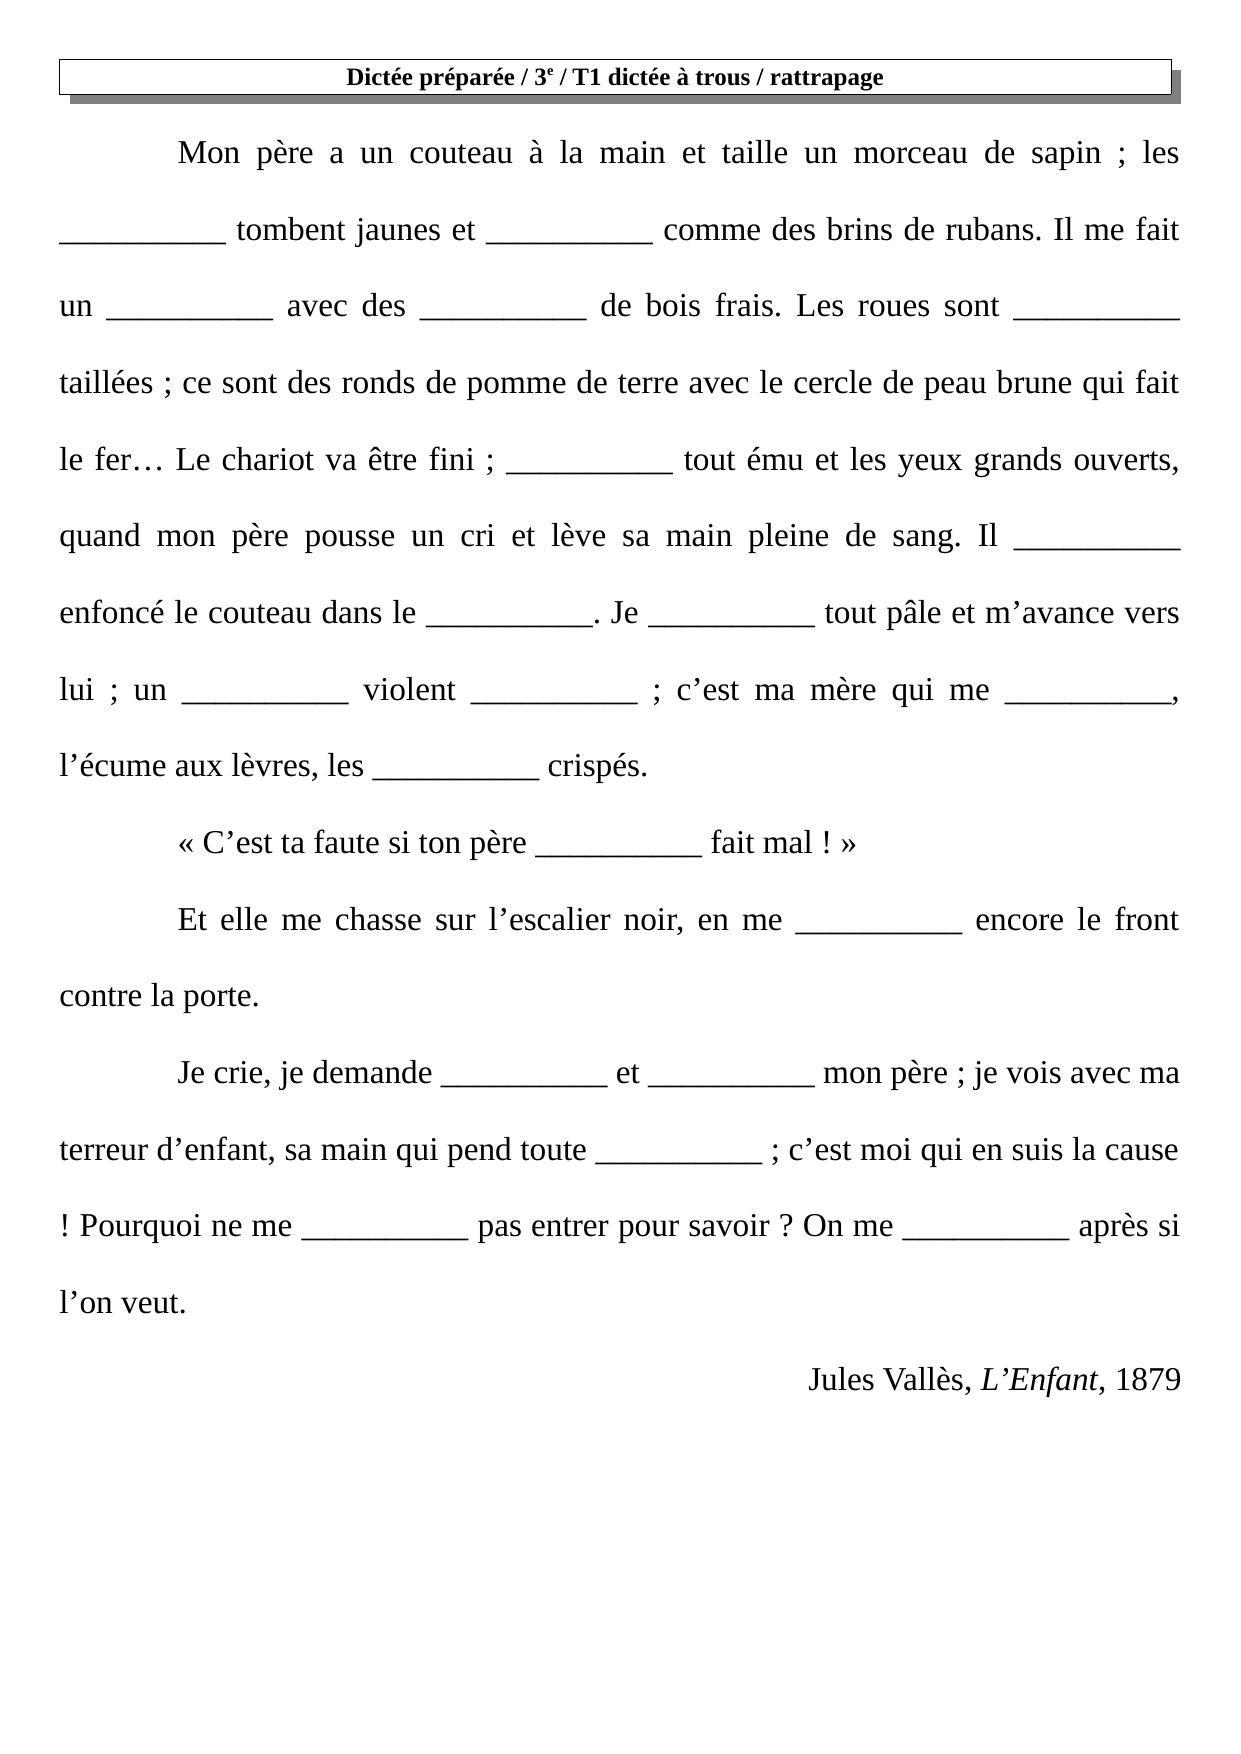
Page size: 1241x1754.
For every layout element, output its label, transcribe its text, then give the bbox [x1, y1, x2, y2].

text Jules Vallès, L’Enfant, 1879 [59, 1359, 1181, 1397]
text Et elle me chasse sur l’escalier noir, en me __________ encore le front contre la porte. [59, 899, 1181, 1014]
text Dictée préparée / 3e / T1 dictée à trous / rattrapage [60, 60, 1171, 94]
text Je crie, je demande __________ et __________ mon père ; je vois avec ma terreur d’enfant, sa main qui pend toute __________ ; c’est moi qui en suis la cause ! Pourquoi ne me __________ pas entrer pour savoir ? On me __________ après si l’on veut. [59, 1052, 1181, 1320]
text « C’est ta faute si ton père __________ fait mal ! » [59, 822, 1181, 860]
text Mon père a un couteau à la main et taille un morceau de sapin ; les __________ tombent jaunes et __________ comme des brins de rubans. Il me fait un __________ avec des __________ de bois frais. Les roues sont __________ taillées ; ce sont des ronds de pomme de terre avec le cercle de peau brune qui fait le fer… Le chariot va être fini ; __________ tout ému et les yeux grands ouverts, quand mon père pousse un cri et lève sa main pleine de sang. Il __________ enfoncé le couteau dans le __________. Je __________ tout pâle et m’avance vers lui ; un __________ violent __________ ; c’est ma mère qui me __________, l’écume aux lèvres, les __________ crispés. [59, 132, 1181, 784]
